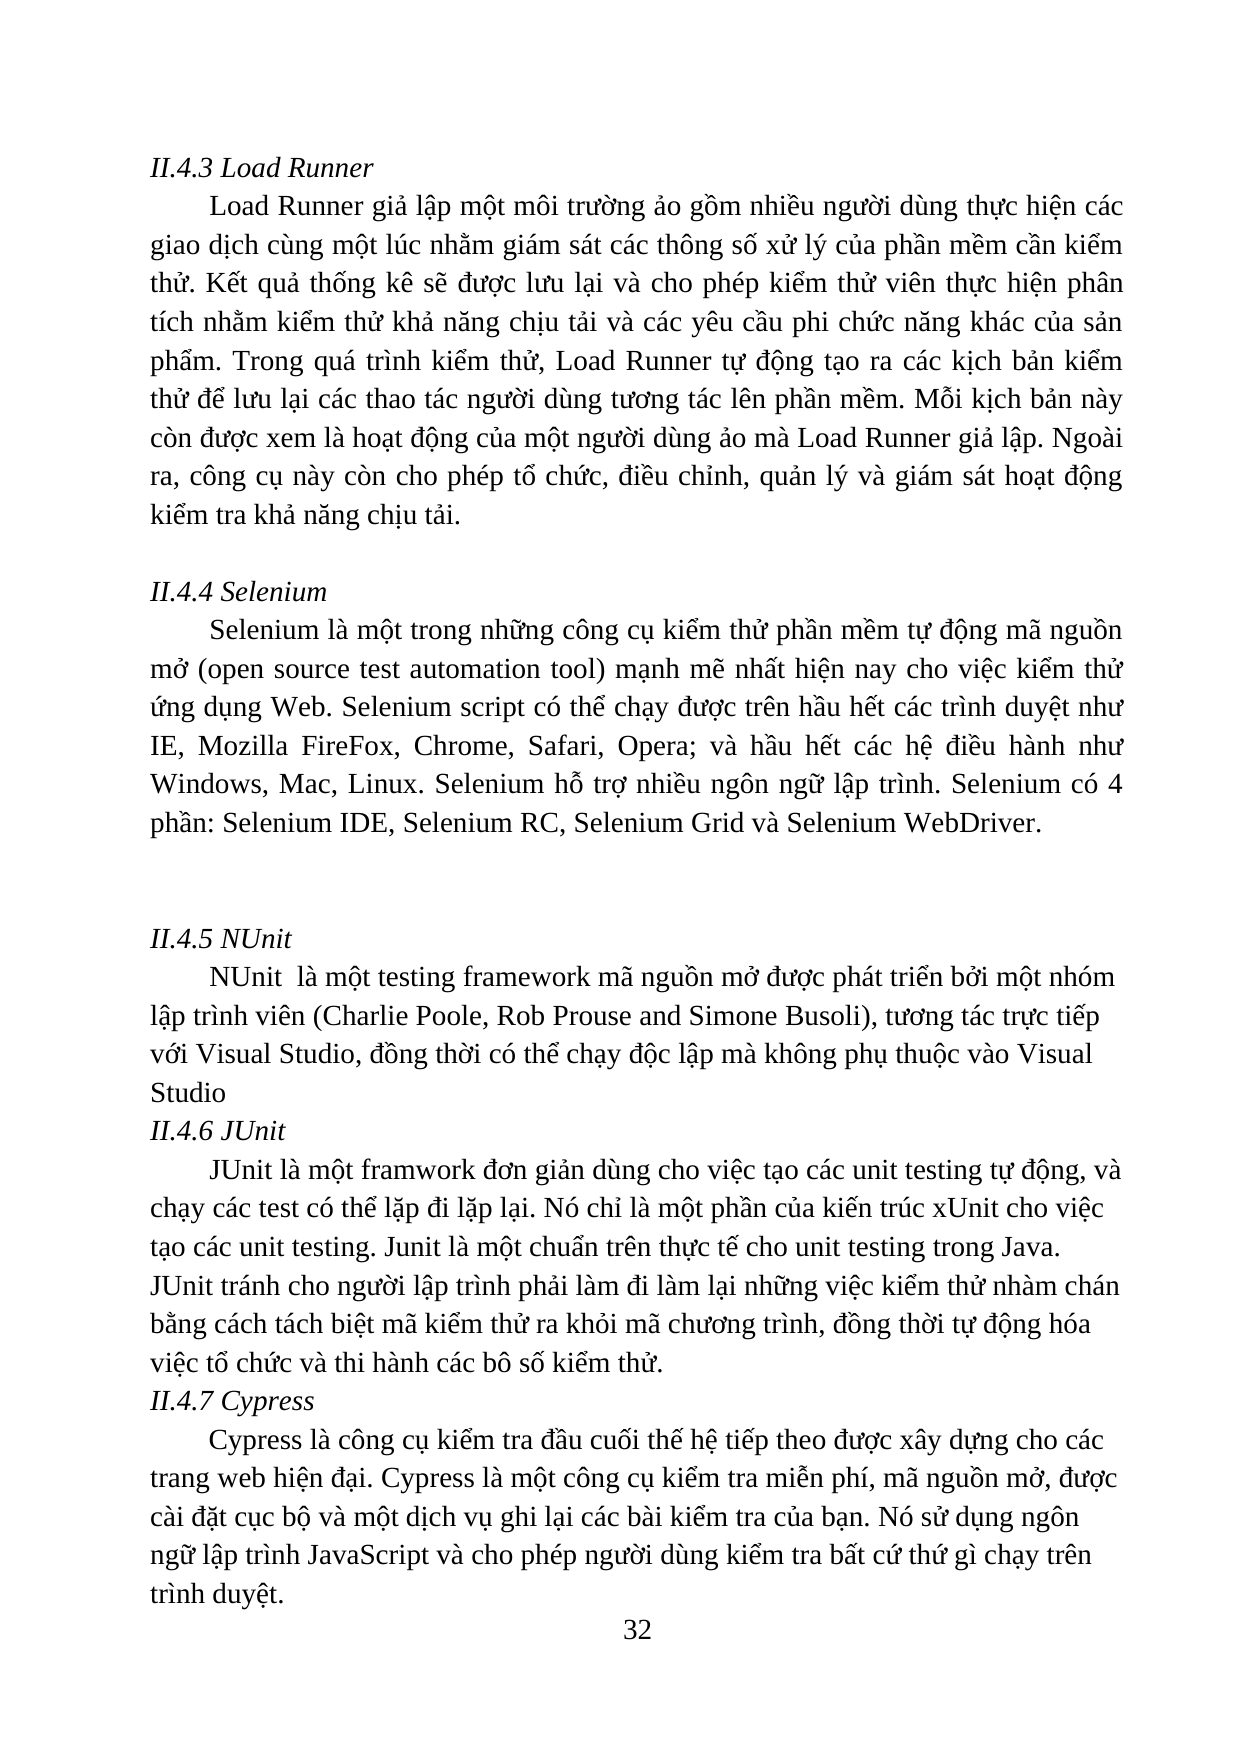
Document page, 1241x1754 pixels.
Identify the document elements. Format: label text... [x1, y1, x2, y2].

text Selenium là một trong những công cụ kiểm thử phần mềm tự động mã nguồn mở (open source test automation tool) mạnh mẽ nhất hiện nay cho việc kiểm thử ứng dụng Web. Selenium script có thể chạy được trên hầu hết các trình duyệt như IE, Mozilla FireFox, Chrome, Safari, Opera; và hầu hết các hệ điều hành như Windows, Mac, Linux. Selenium hỗ trợ nhiều ngôn ngữ lập trình. Selenium có 4 phần: Selenium IDE, Selenium RC, Selenium Grid và Selenium WebDriver. [150, 612, 1125, 839]
text Load Runner giả lập một môi trường ảo gồm nhiều người dùng thực hiện các giao dịch cùng một lúc nhằm giám sát các thông số xử lý của phần mềm cần kiểm thử. Kết quả thống kê sẽ được lưu lại và cho phép kiểm thử viên thực hiện phân tích nhằm kiểm thử khả năng chịu tải và các yêu cầu phi chức năng khác của sản phẩm. Trong quá trình kiểm thử, Load Runner tự động tạo ra các kịch bản kiểm thử để lưu lại các thao tác người dùng tương tác lên phần mềm. Mỗi kịch bản này còn được xem là hoạt động của một người dùng ảo mà Load Runner giả lập. Ngoài ra, công cụ này còn cho phép tổ chức, điều chỉnh, quản lý và giám sát hoạt động kiểm tra khả năng chịu tải. [150, 188, 1125, 530]
text II.4.7 Cypress [150, 1383, 1125, 1417]
text II.4.3 Load Runner [150, 150, 1125, 183]
text Cypress là công cụ kiểm tra đầu cuối thế hệ tiếp theo được xây dựng cho các trang web hiện đại. Cypress là một công cụ kiểm tra miễn phí, mã nguồn mở, được cài đặt cục bộ và một dịch vụ ghi lại các bài kiểm tra của bạn. Nó sử dụng ngôn ngữ lập trình JavaScript và cho phép người dùng kiểm tra bất cứ thứ gì chạy trên trình duyệt. [150, 1422, 1125, 1609]
text II.4.4 Selenium [150, 574, 1125, 607]
text II.4.6 JUnit [150, 1113, 1125, 1147]
text JUnit là một framwork đơn giản dùng cho việc tạo các unit testing tự động, và chạy các test có thể lặp đi lặp lại. Nó chỉ là một phần của kiến trúc xUnit cho việc tạo các unit testing. Junit là một chuẩn trên thực tế cho unit testing trong Java. JUnit tránh cho người lập trình phải làm đi làm lại những việc kiểm thử nhàm chán bằng cách tách biệt mã kiểm thử ra khỏi mã chương trình, đồng thời tự động hóa việc tổ chức và thi hành các bô số kiểm thử. [150, 1152, 1125, 1378]
text II.4.5 NUnit [150, 921, 1125, 954]
text NUnit là một testing framework mã nguồn mở được phát triển bởi một nhóm lập trình viên (Charlie Poole, Rob Prouse and Simone Busoli), tương tác trực tiếp với Visual Studio, đồng thời có thể chạy độc lập mà không phụ thuộc vào Visual Studio [150, 959, 1125, 1108]
